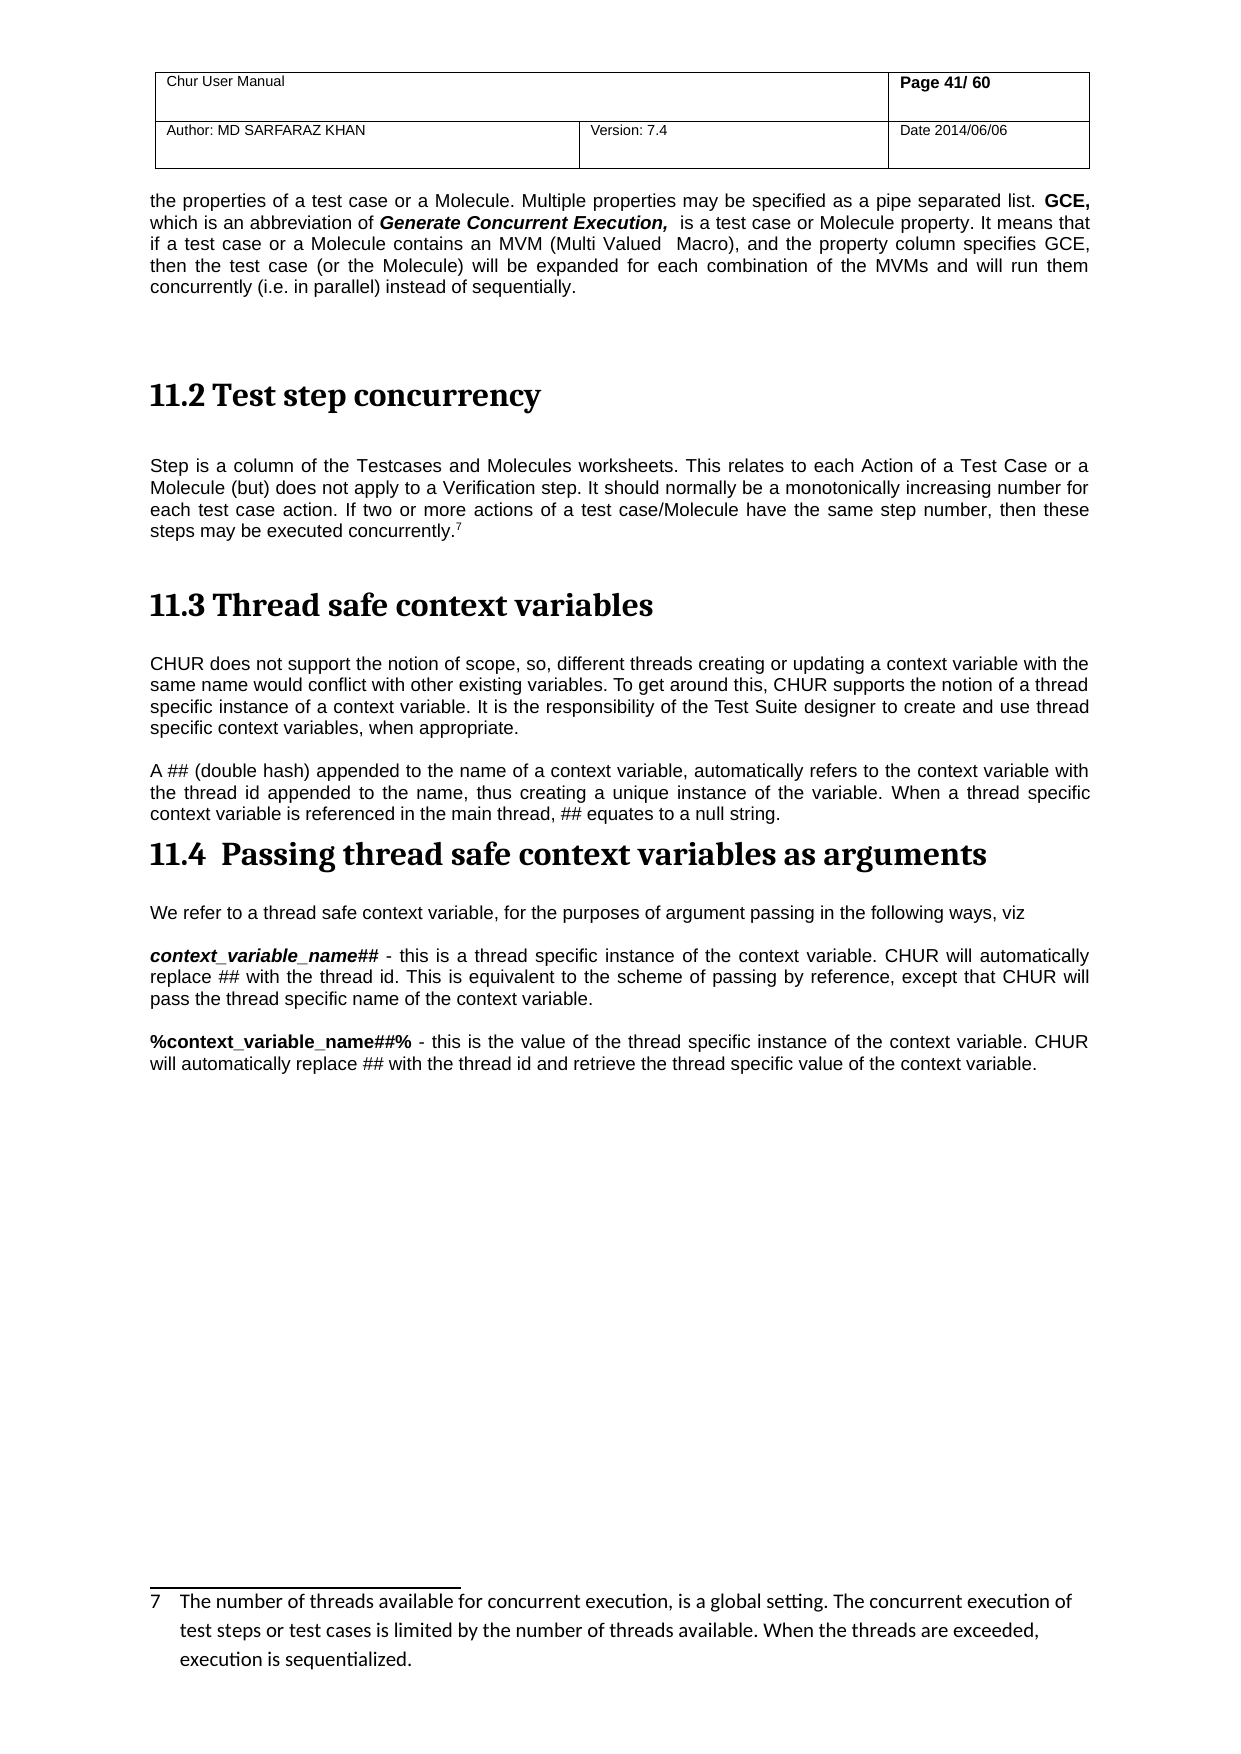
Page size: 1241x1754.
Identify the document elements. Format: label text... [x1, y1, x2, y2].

subtitle 11.3 Thread safe context variables [150, 586, 1090, 624]
text the properties of a test case or a Molecule. Multiple properties may be specified as a pipe separated list. GCE, which is an abbreviation of Generate Concurrent Execution, is a test case or Molecule property. It means that if a test case or a Molecule contains an MVM (Multi Valued Macro), and the property column specifies GCE, then the test case (or the Molecule) will be expanded for each combination of the MVMs and will run them concurrently (i.e. in parallel) instead of sequentially. [150, 190, 1090, 298]
text A ## (double hash) appended to the name of a context variable, automatically refers to the context variable with the thread id appended to the name, thus creating a unique instance of the variable. When a thread specific context variable is referenced in the main thread, ## equates to a null string. [150, 760, 1090, 825]
text Step is a column of the Testcases and Molecules worksheets. This relates to each Action of a Test Case or a Molecule (but) does not apply to a Verification step. It should normally be a monotonically increasing number for each test case action. If two or more actions of a test case/Molecule have the same step number, then these steps may be executed concurrently. [150, 455, 1090, 541]
text context_variable_name## - this is a thread specific instance of the context variable. CHUR will automatically replace ## with the thread id. This is equivalent to the scheme of passing by reference, except that CHUR will pass the thread specific name of the context variable. [150, 945, 1090, 1009]
subtitle 11.2 Test step concurrency [150, 376, 1090, 415]
text %context_variable_name##% - this is the value of the thread specific instance of the context variable. CHUR will automatically replace ## with the thread id and retrieve the thread specific value of the context variable. [150, 1031, 1090, 1074]
subtitle 11.4 Passing thread safe context variables as arguments [150, 835, 1090, 873]
text We refer to a thread safe context variable, for the purposes of argument passing in the following ways, viz [150, 902, 1090, 923]
text The number of threads available for concurrent execution, is a global setting. The concurrent execution of test steps or test cases is limited by the number of threads available. When the threads are exceeded, execution is sequentialized. [150, 1588, 1090, 1672]
text CHUR does not support the notion of scope, so, different threads creating or updating a context variable with the same name would conflict with other existing variables. To get around this, CHUR supports the notion of a thread specific instance of a context variable. It is the responsibility of the Test Suite designer to create and use thread specific context variables, when appropriate. [150, 652, 1090, 738]
